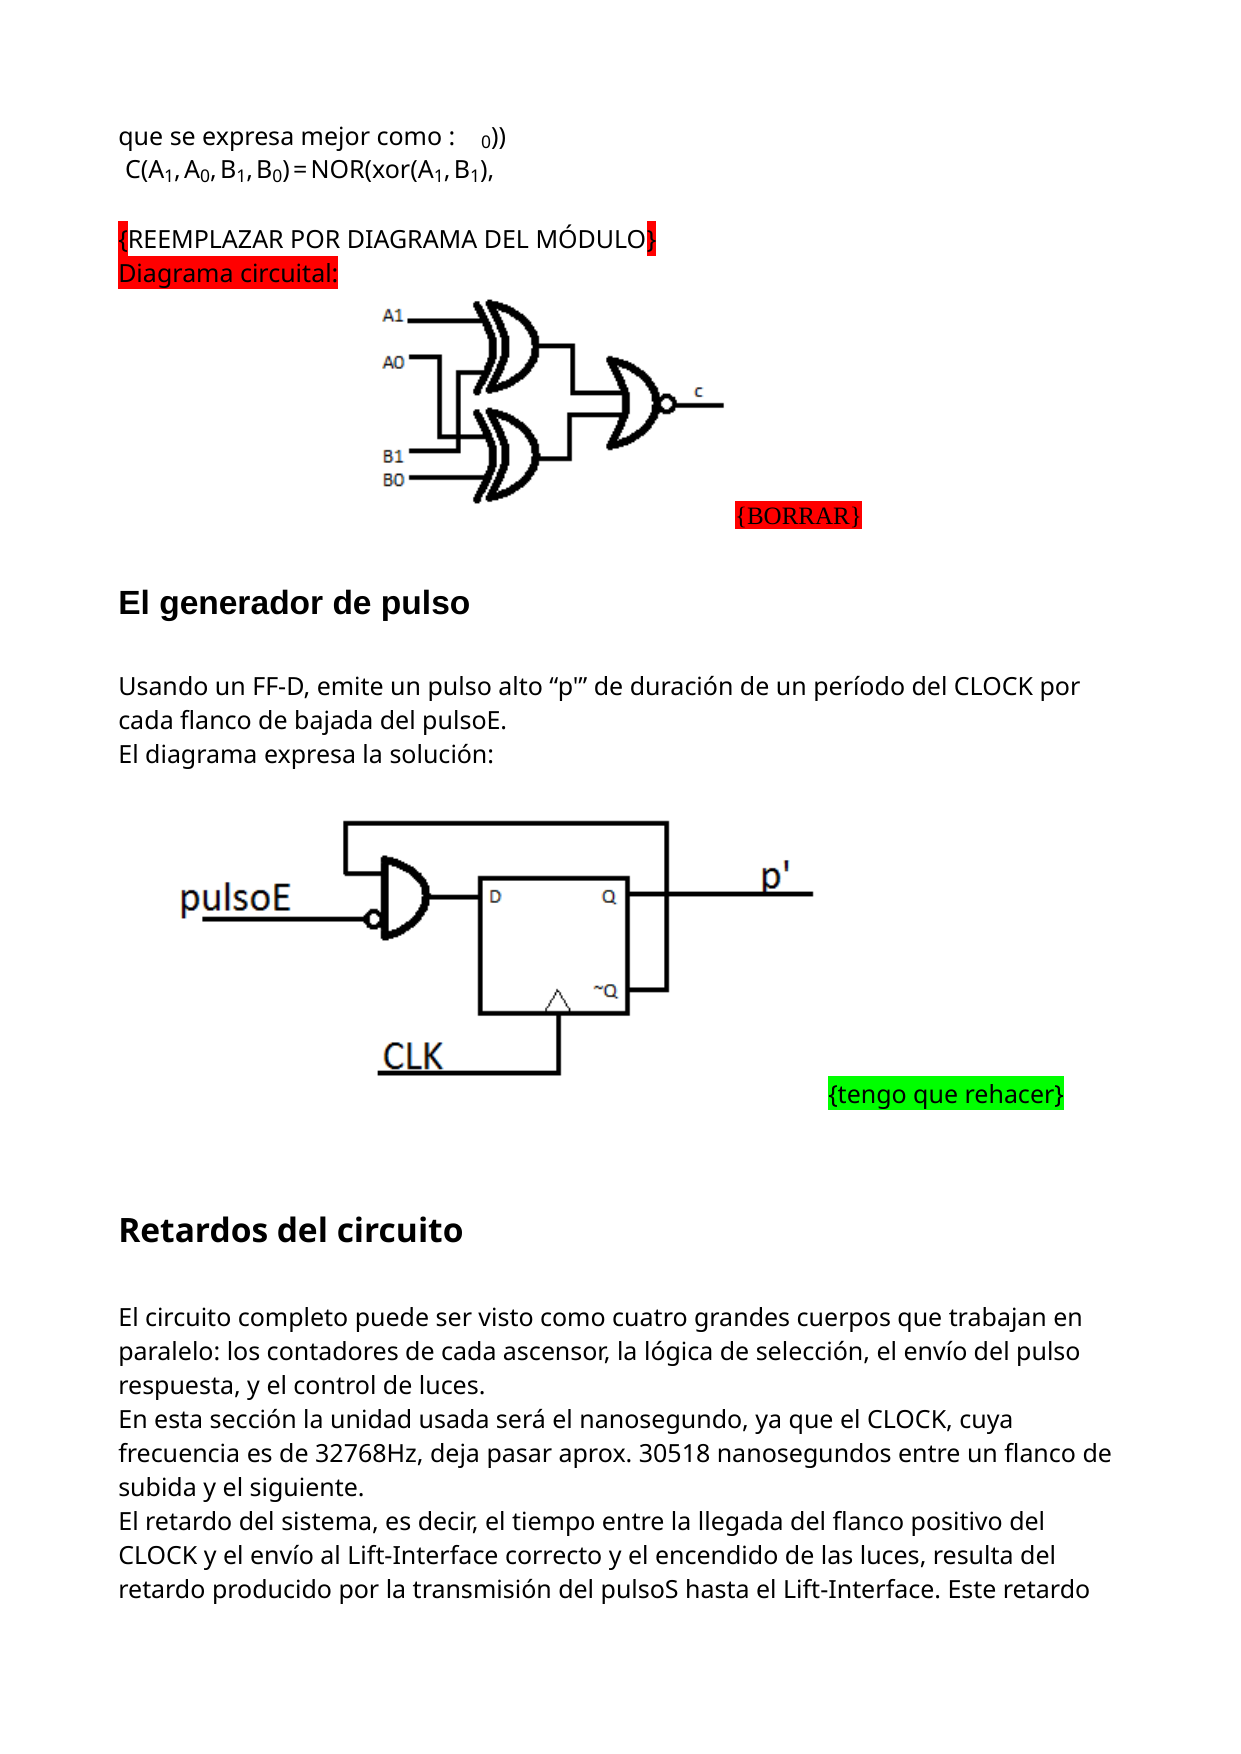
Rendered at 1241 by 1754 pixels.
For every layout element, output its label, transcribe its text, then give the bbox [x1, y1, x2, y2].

text Usando un FF-D, emite un pulso alto “p'” de duración de un período del CLOCK por cada flanco de bajada del pulsoE. [118, 668, 1122, 737]
text El diagrama expresa la solución: [118, 737, 1122, 771]
text El retardo del sistema, es decir, el tiempo entre la llegada del flanco positivo del CLOCK y el envío al Lift-Interface correcto y el encendido de las luces, resulta del retardo producido por la transmisión del pulsoS hasta el Lift-Interface. Este retardo [118, 1504, 1122, 1606]
text En esta sección la unidad usada será el nanosegundo, ya que el CLOCK, cuya frecuencia es de 32768Hz, deja pasar aprox. 30518 nanosegundos entre un flanco de subida y el siguiente. [118, 1401, 1122, 1504]
text Diagrama circuital: [118, 256, 1122, 289]
subtitle El generador de pulso [118, 583, 1122, 622]
text El circuito completo puede ser visto como cuatro grandes cuerpos que trabajan en paralelo: los contadores de cada ascensor, la lógica de selección, el envío del pulso respuesta, y el control de luces. [118, 1299, 1122, 1401]
text {REEMPLAZAR POR DIAGRAMA DEL MÓDULO} [118, 221, 1122, 256]
subtitle Retardos del circuito [118, 1207, 1122, 1253]
picture [378, 289, 735, 524]
text {BORRAR} [118, 289, 1122, 529]
text {tengo que rehacer} [118, 805, 1122, 1110]
text que se expresa mejor como : [118, 118, 501, 152]
picture [176, 804, 828, 1104]
text C(A1, A0, B1, B0) = NOR(xor(A1, B1), xor(A0, B0)) [0, 118, 1122, 187]
